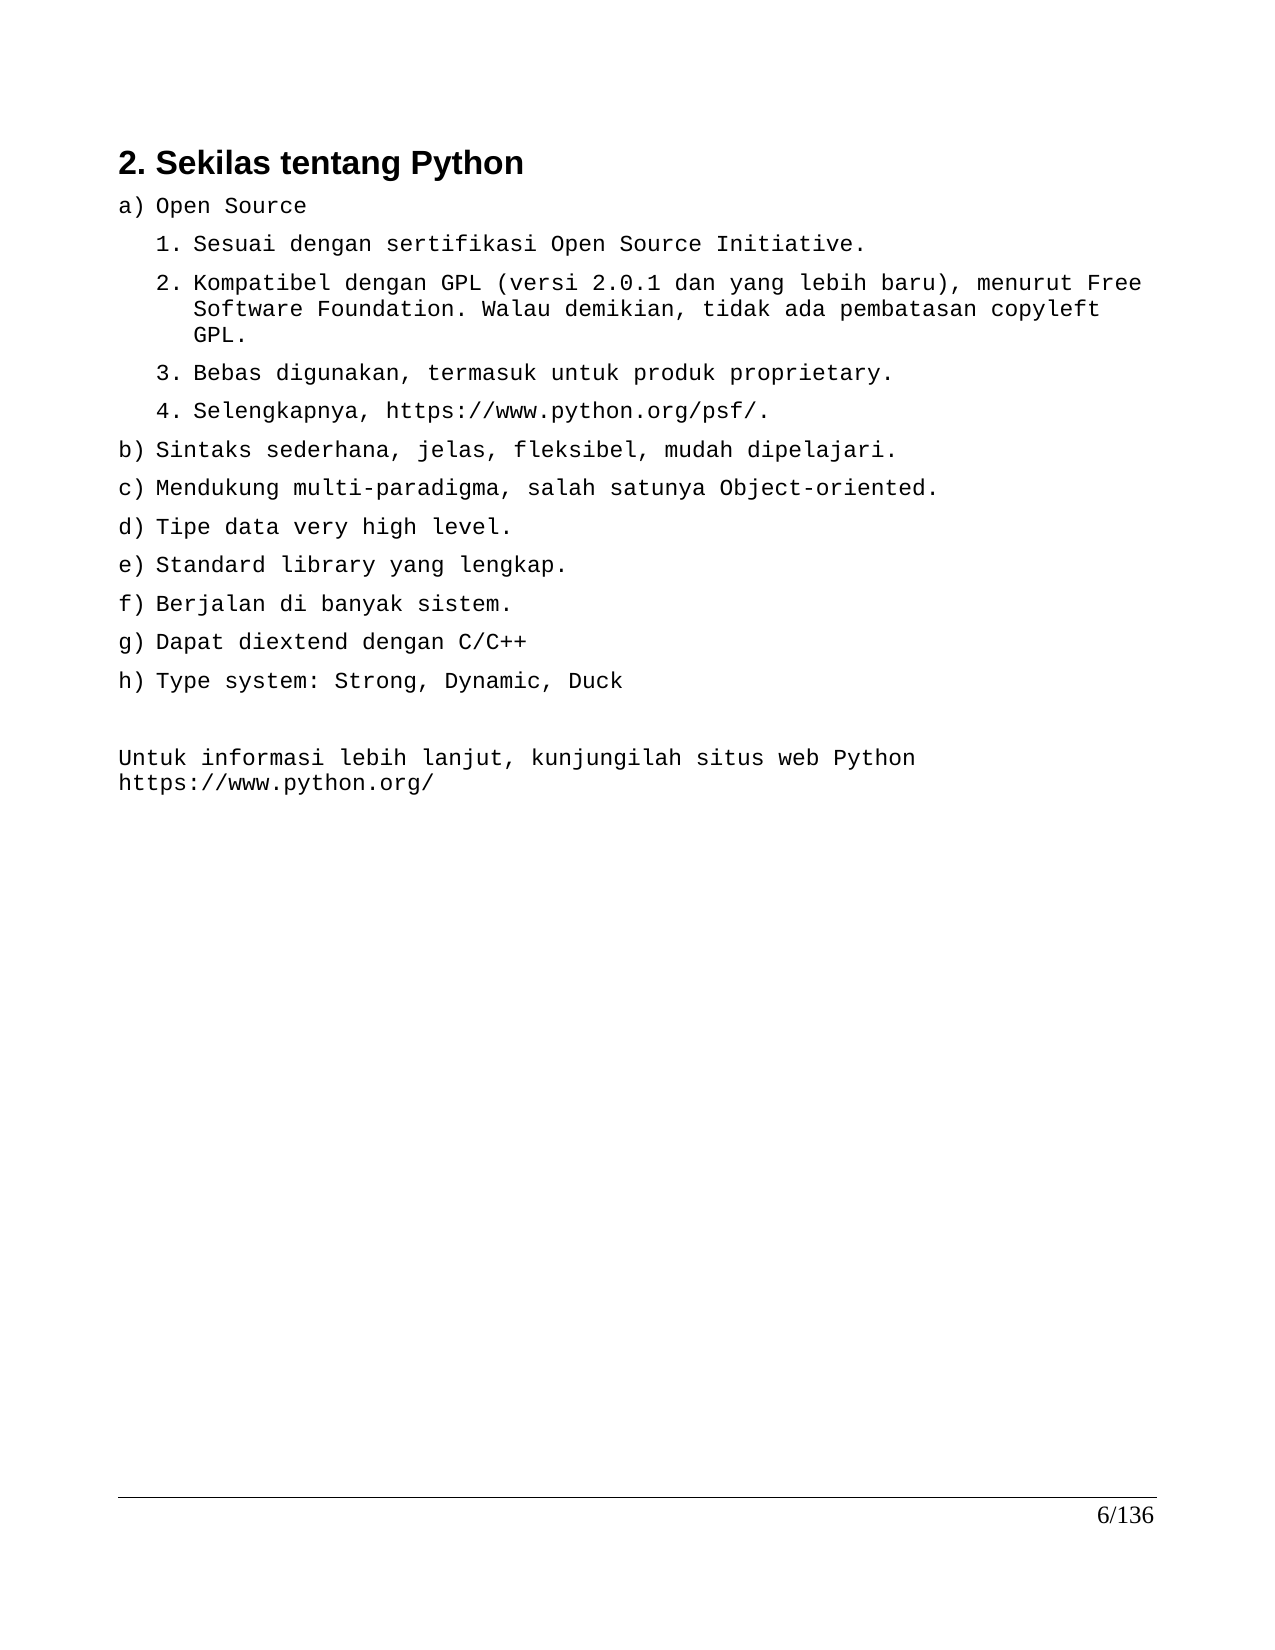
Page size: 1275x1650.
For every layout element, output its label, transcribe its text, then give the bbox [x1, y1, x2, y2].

list Tipe data very high level. [118, 515, 1157, 541]
list Mendukung multi-paradigma, salah satunya Object-oriented. [118, 477, 1157, 503]
subtitle 2. Sekilas tentang Python [118, 143, 1157, 182]
list Selengkapnya, https://www.python.org/psf/. [156, 400, 1157, 426]
list Berjalan di banyak sistem. [118, 592, 1157, 618]
list Kompatibel dengan GPL (versi 2.0.1 dan yang lebih baru), menurut Free Software Foundation. Walau demikian, tidak ada pembatasan copyleft GPL. [156, 271, 1157, 349]
list Dapat diextend dengan C/C++ [118, 631, 1157, 656]
list Bebas digunakan, termasuk untuk produk proprietary. [156, 361, 1157, 387]
text Untuk informasi lebih lanjut, kunjungilah situs web Python https://www.python.org/ [118, 746, 1157, 798]
list Standard library yang lengkap. [118, 554, 1157, 579]
list Sesuai dengan sertifikasi Open Source Initiative. [156, 233, 1157, 259]
list Sintaks sederhana, jelas, fleksibel, mudah dipelajari. [118, 438, 1157, 464]
list Open Source [118, 194, 1157, 220]
list Type system: Strong, Dynamic, Duck [118, 669, 1157, 695]
